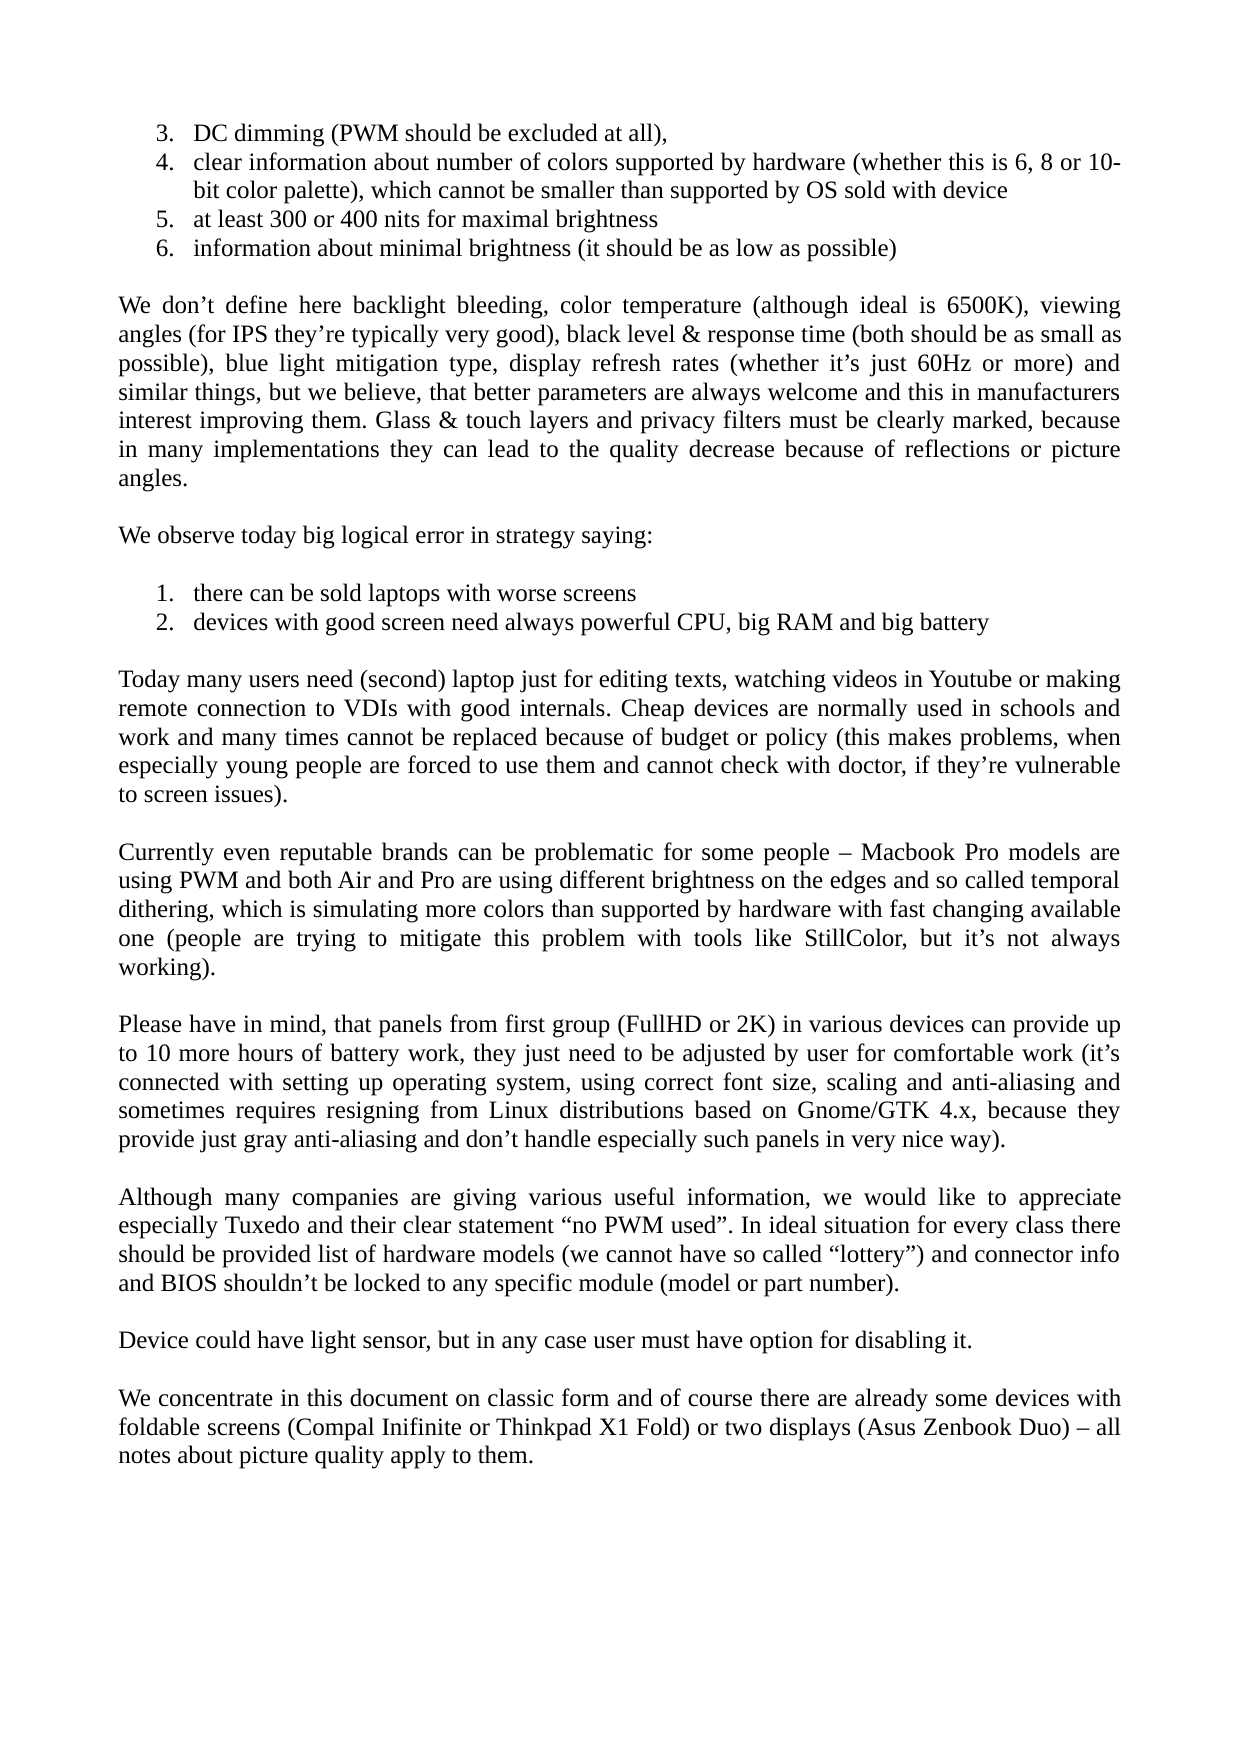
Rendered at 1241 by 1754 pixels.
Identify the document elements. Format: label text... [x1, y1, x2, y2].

text We don’t define here backlight bleeding, color temperature (although ideal is 6500K), viewing angles (for IPS they’re typically very good), black level & response time (both should be as small as possible), blue light mitigation type, display refresh rates (whether it’s just 60Hz or more) and similar things, but we believe, that better parameters are always welcome and this in manufacturers interest improving them. Glass & touch layers and privacy filters must be clearly marked, because in many implementations they can lead to the quality decrease because of reflections or picture angles. [118, 291, 1122, 492]
text We observe today big logical error in strategy saying: [118, 521, 1122, 549]
text Currently even reputable brands can be problematic for some people – Macbook Pro models are using PWM and both Air and Pro are using different brightness on the edges and so called temporal dithering, which is simulating more colors than supported by hardware with fast changing available one (people are trying to mitigate this problem with tools like StillColor, but it’s not always working). [118, 837, 1122, 981]
list clear information about number of colors supported by hardware (whether this is 6, 8 or 10-bit color palette), which cannot be smaller than supported by OS sold with device [156, 147, 1122, 204]
list information about minimal brightness (it should be as low as possible) [156, 233, 1122, 262]
text Please have in mind, that panels from first group (FullHD or 2K) in various devices can provide up to 10 more hours of battery work, they just need to be adjusted by user for comfortable work (it’s connected with setting up operating system, using correct font size, scaling and anti-aliasing and sometimes requires resigning from Linux distributions based on Gnome/GTK 4.x, because they provide just gray anti-aliasing and don’t handle especially such panels in very nice way). [118, 1009, 1122, 1153]
text We concentrate in this document on classic form and of course there are already some devices with foldable screens (Compal Inifinite or Thinkpad X1 Fold) or two displays (Asus Zenbook Duo) – all notes about picture quality apply to them. [118, 1383, 1122, 1469]
list devices with good screen need always powerful CPU, big RAM and big battery [156, 607, 1122, 636]
text Device could have light sensor, but in any case user must have option for disabling it. [118, 1326, 1122, 1354]
list there can be sold laptops with worse screens [156, 578, 1122, 607]
list DC dimming (PWM should be excluded at all), [156, 118, 1122, 147]
text Although many companies are giving various useful information, we would like to appreciate especially Tuxedo and their clear statement “no PWM used”. In ideal situation for every class there should be provided list of hardware models (we cannot have so called “lottery”) and connector info and BIOS shouldn’t be locked to any specific module (model or part number). [118, 1182, 1122, 1297]
text Today many users need (second) laptop just for editing texts, watching videos in Youtube or making remote connection to VDIs with good internals. Cheap devices are normally used in schools and work and many times cannot be replaced because of budget or policy (this makes problems, when especially young people are forced to use them and cannot check with doctor, if they’re vulnerable to screen issues). [118, 664, 1122, 808]
list at least 300 or 400 nits for maximal brightness [156, 204, 1122, 233]
